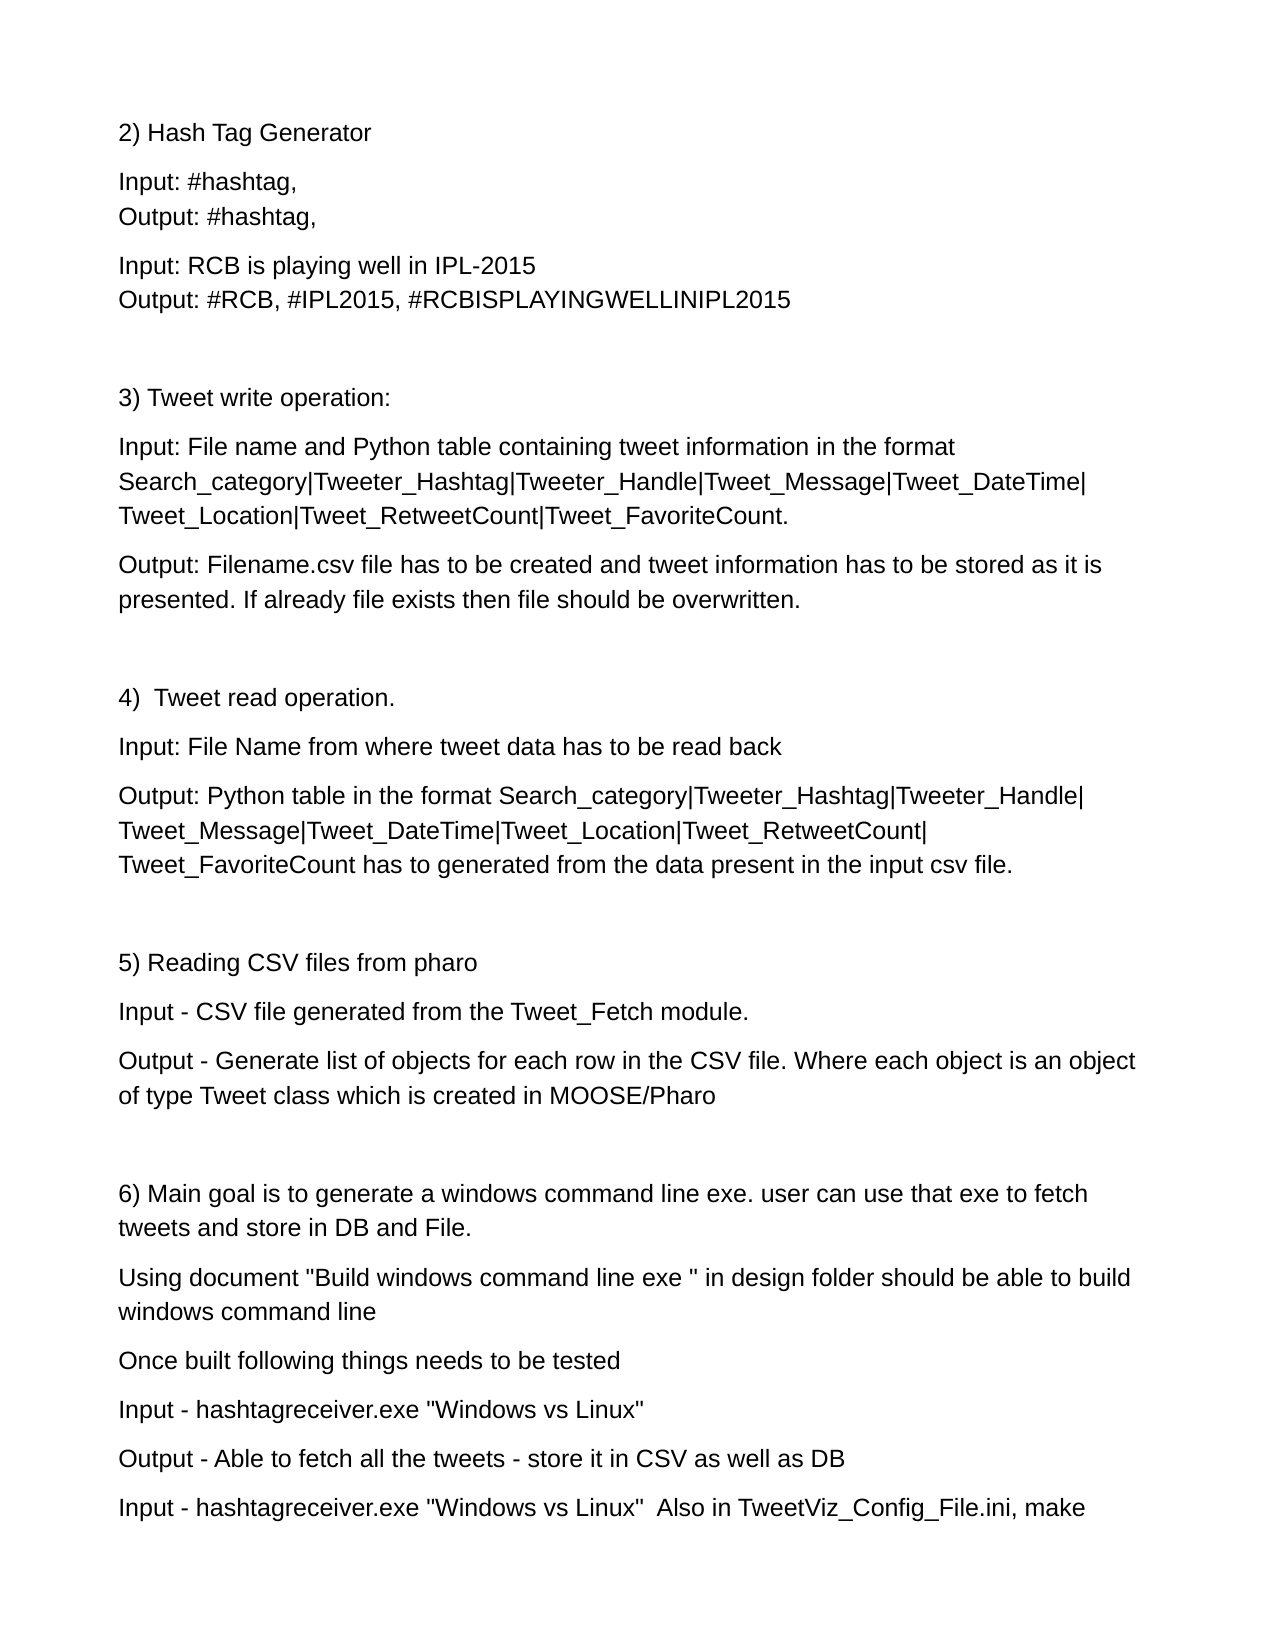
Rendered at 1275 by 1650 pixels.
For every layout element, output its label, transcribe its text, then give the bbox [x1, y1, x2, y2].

text Input - CSV file generated from the Tweet_Fetch module. [118, 997, 1157, 1026]
text 3) Tweet write operation: [118, 383, 1157, 412]
text Input: RCB is playing well in IPL-2015 Output: #RCB, #IPL2015, #RCBISPLAYINGWELLINIPL2015 [118, 251, 1157, 314]
text 4) Tweet read operation. [118, 683, 1157, 712]
text 2) Hash Tag Generator [118, 118, 1157, 147]
text Using document "Build windows command line exe " in design folder should be able to build windows command line [118, 1262, 1157, 1326]
text Output: Filename.csv file has to be created and tweet information has to be stored as it is presented. If already file exists then file should be overwritten. [118, 550, 1157, 614]
text Input: File Name from where tweet data has to be read back [118, 732, 1157, 761]
text Output - Able to fetch all the tweets - store it in CSV as well as DB [118, 1444, 1157, 1473]
text Output - Generate list of objects for each row in the CSV file. Where each object is an object of type Tweet class which is created in MOOSE/Pharo [118, 1046, 1157, 1109]
text Output: Python table in the format Search_category|Tweeter_Hashtag|Tweeter_Handle|Tweet_Message|Tweet_DateTime|Tweet_Location|Tweet_RetweetCount|Tweet_FavoriteCount has to generated from the data present in the input csv file. [118, 781, 1157, 879]
text Input: File name and Python table containing tweet information in the format Search_category|Tweeter_Hashtag|Tweeter_Handle|Tweet_Message|Tweet_DateTime|Tweet_Location|Tweet_RetweetCount|Tweet_FavoriteCount. [118, 432, 1157, 530]
text Once built following things needs to be tested [118, 1346, 1157, 1375]
text Input - hashtagreceiver.exe "Windows vs Linux" [118, 1395, 1157, 1424]
text 5) Reading CSV files from pharo [118, 948, 1157, 977]
text 6) Main goal is to generate a windows command line exe. user can use that exe to fetch tweets and store in DB and File. [118, 1179, 1157, 1242]
text Input - hashtagreceiver.exe "Windows vs Linux" Also in TweetViz_Config_File.ini, make [118, 1493, 1157, 1522]
text Input: #hashtag, Output: #hashtag, [118, 167, 1157, 230]
